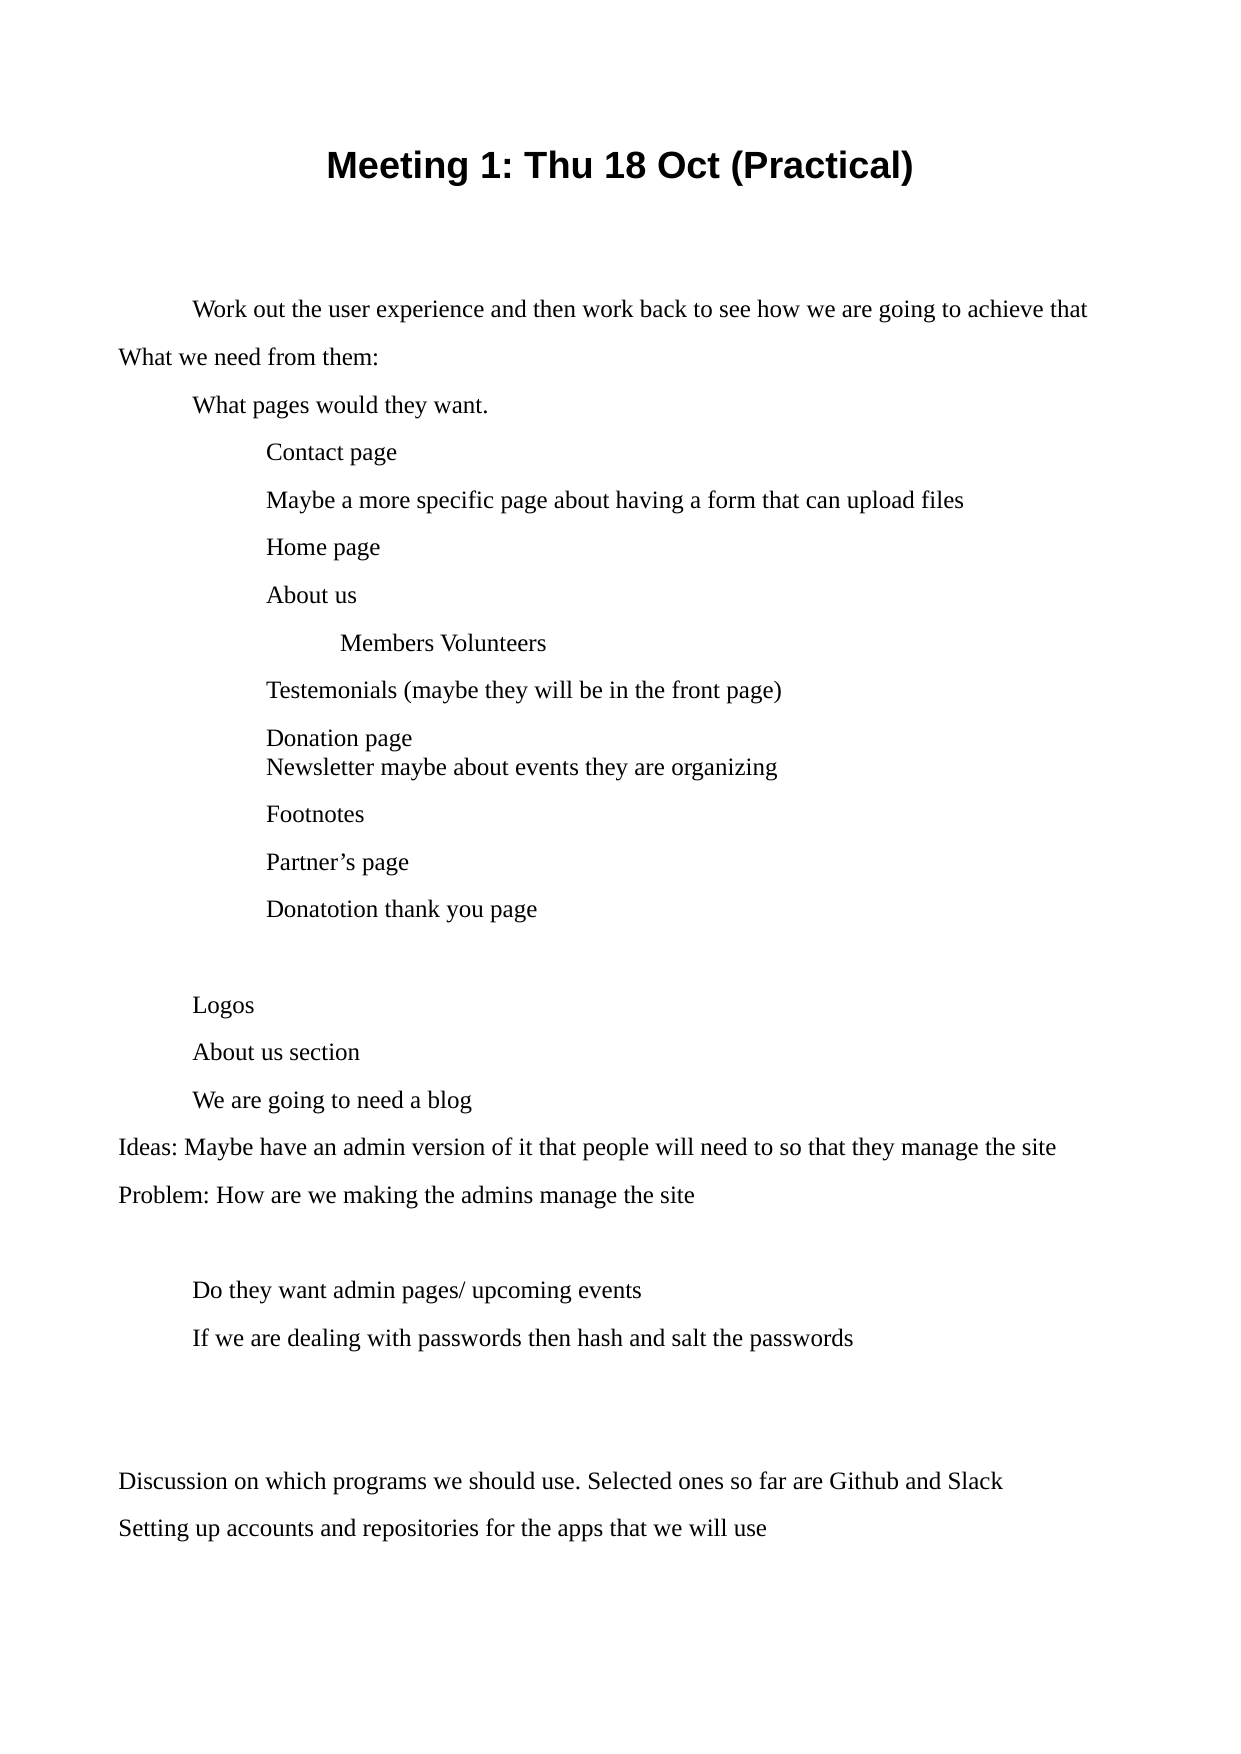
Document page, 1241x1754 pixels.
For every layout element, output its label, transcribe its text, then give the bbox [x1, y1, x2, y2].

text Maybe a more specific page about having a form that can upload files [118, 485, 1122, 514]
text Donatotion thank you page [118, 894, 1122, 923]
text Contact page [118, 437, 1122, 466]
text Home page [118, 532, 1122, 561]
text About us section [118, 1037, 1122, 1066]
text Ideas: Maybe have an admin version of it that people will need to so that they manage the site [118, 1132, 1122, 1161]
text Newsletter maybe about events they are organizing [118, 752, 1122, 780]
text Problem: How are we making the admins manage the site [118, 1180, 1122, 1209]
text What pages would they want. [118, 390, 1122, 418]
text Footnotes [118, 799, 1122, 828]
text Members Volunteers [118, 628, 1122, 656]
text If we are dealing with passwords then hash and salt the passwords [118, 1323, 1122, 1352]
text Donation page [118, 723, 1122, 752]
text Logos [118, 990, 1122, 1018]
text Discussion on which programs we should use. Selected ones so far are Github and Slack [118, 1466, 1122, 1494]
text We are going to need a blog [118, 1085, 1122, 1114]
text Testemonials (maybe they will be in the front page) [118, 675, 1122, 704]
text Partner’s page [118, 847, 1122, 876]
text Setting up accounts and repositories for the apps that we will use [118, 1513, 1122, 1542]
subtitle Meeting 1: Thu 18 Oct (Practical) [118, 143, 1122, 187]
text What we need from them: [118, 342, 1122, 371]
text About us [118, 580, 1122, 609]
text Work out the user experience and then work back to see how we are going to achieve that [118, 294, 1122, 323]
text Do they want admin pages/ upcoming events [118, 1275, 1122, 1304]
